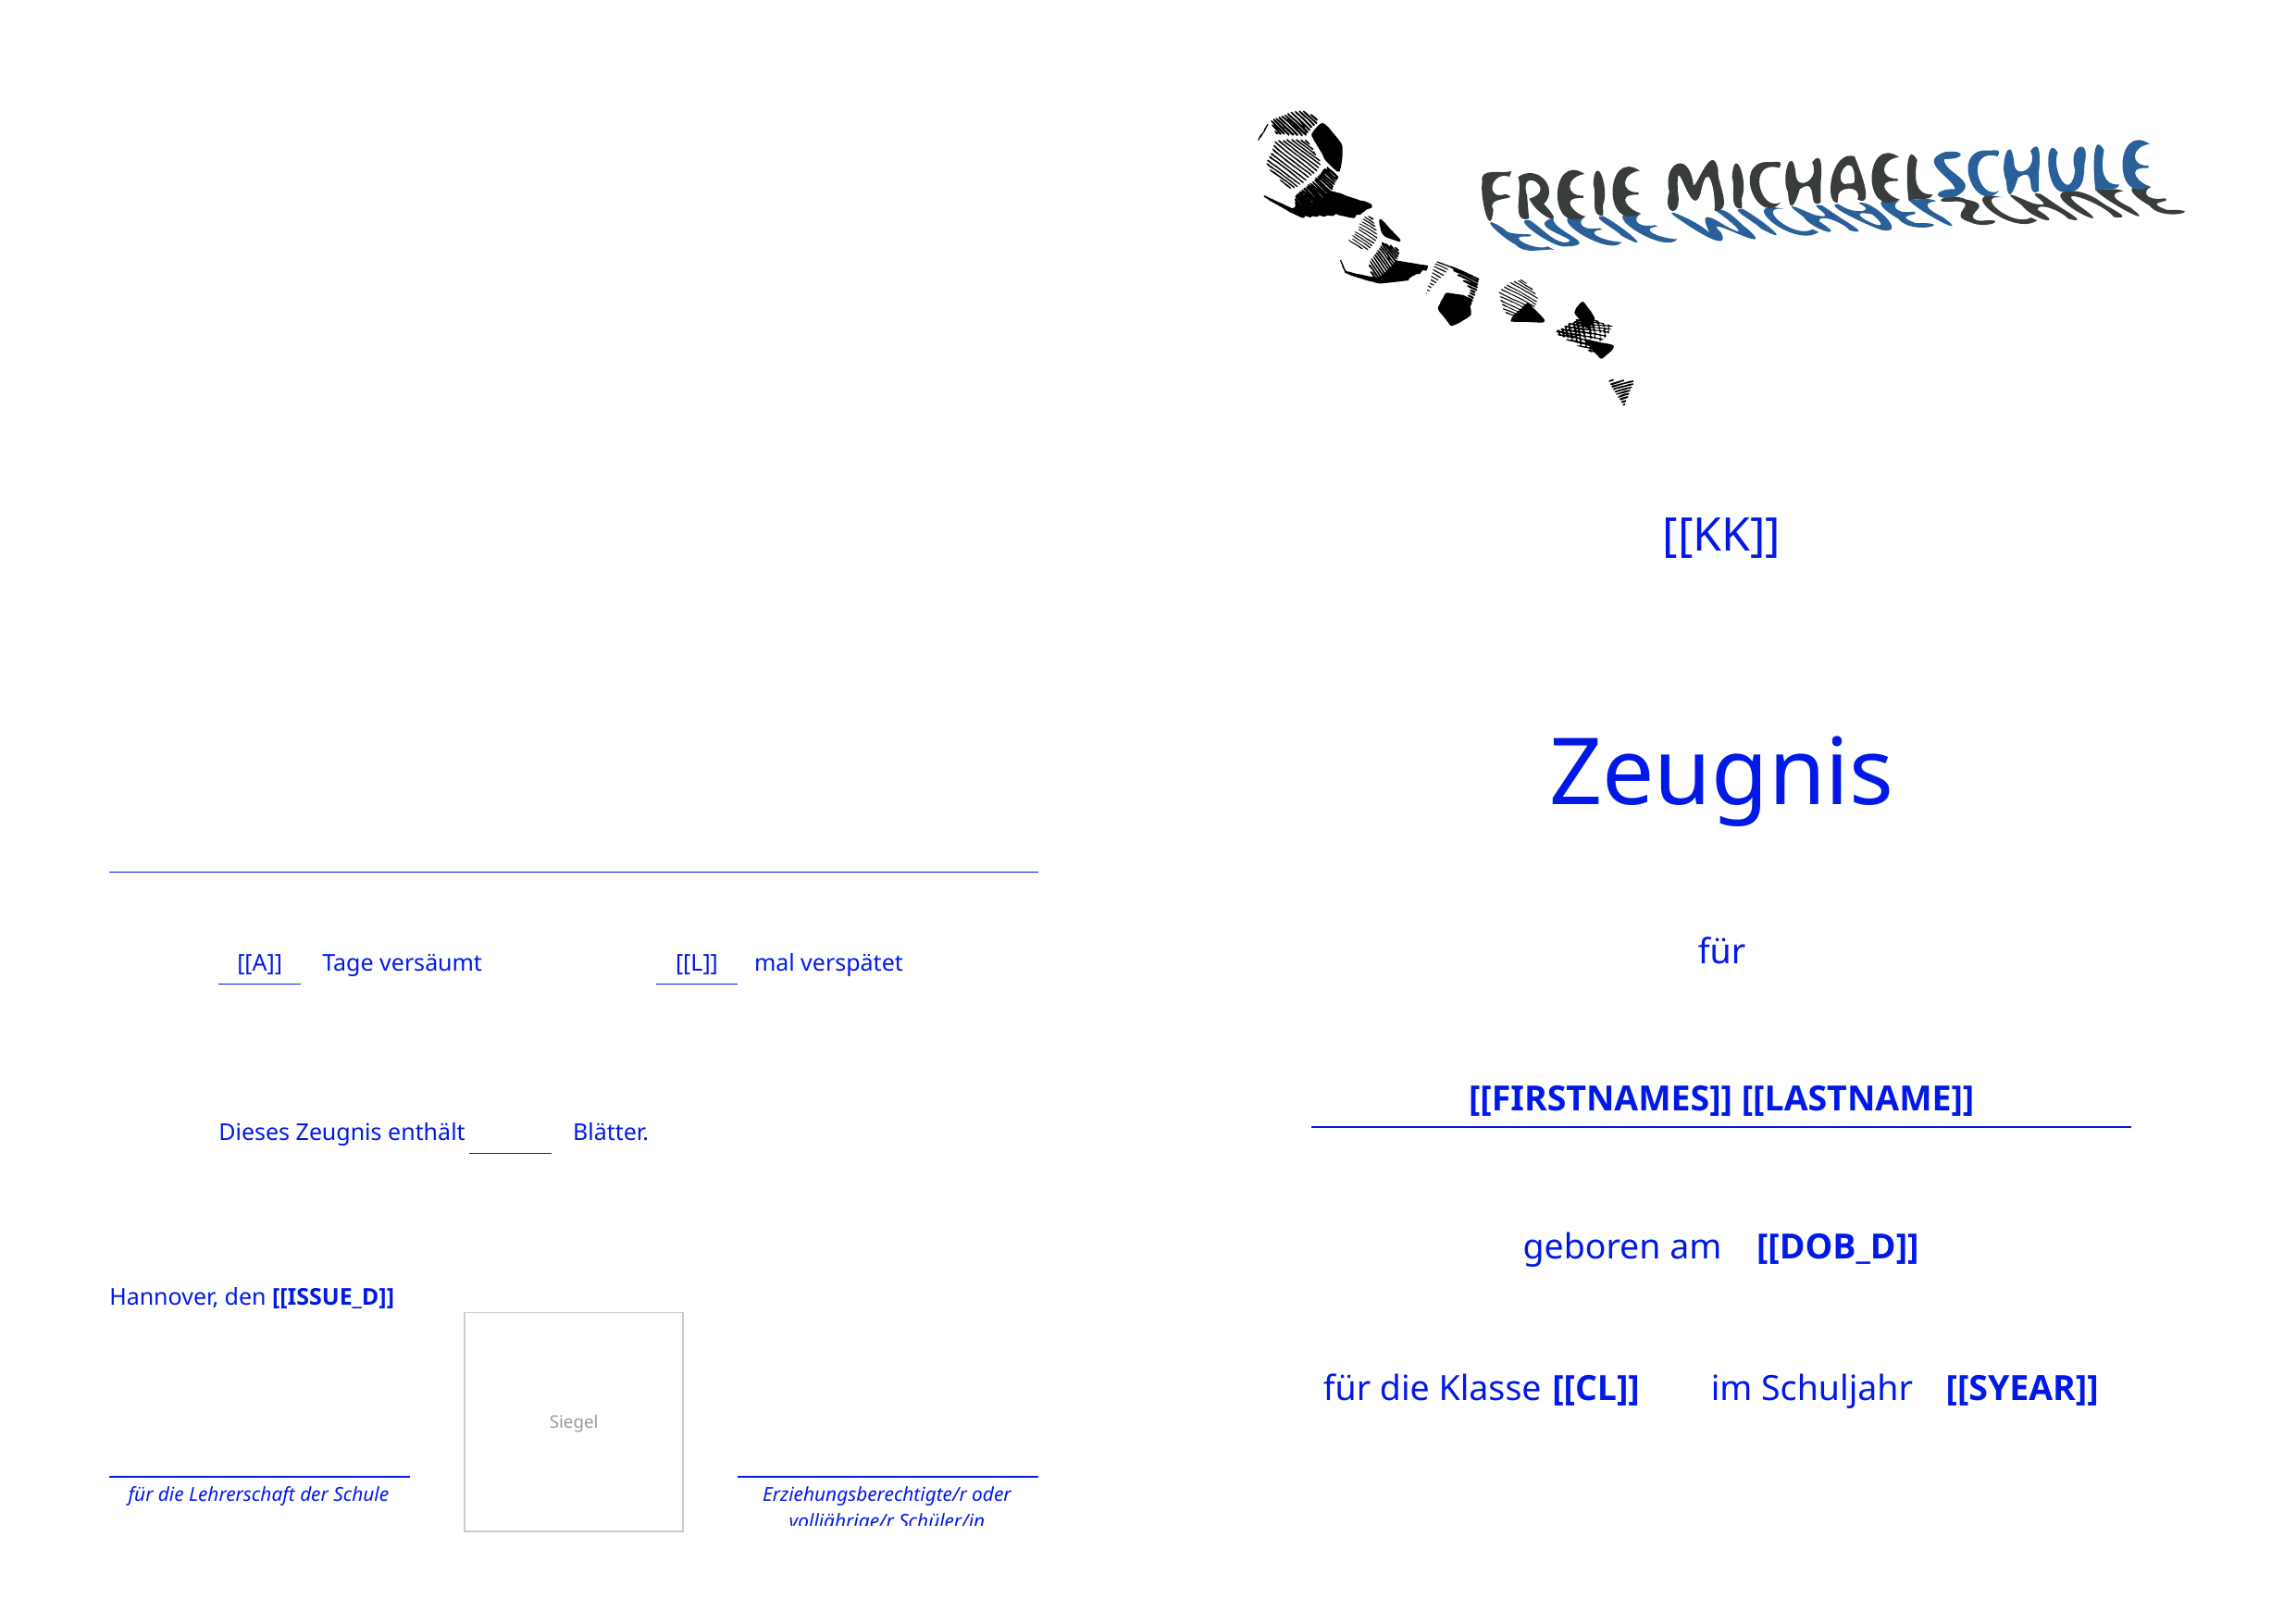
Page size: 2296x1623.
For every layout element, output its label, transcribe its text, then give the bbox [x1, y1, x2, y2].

table_cell [109, 456, 1038, 488]
table_cell [738, 1312, 1038, 1367]
table_cell [684, 1476, 738, 1530]
table_cell [109, 172, 1038, 204]
table_cell [[A]] [218, 941, 301, 983]
table_cell [109, 330, 1038, 362]
table_cell [109, 708, 1038, 739]
table_cell [109, 235, 1038, 266]
table_cell [2131, 1068, 2186, 1126]
table_cell [109, 425, 1038, 456]
table_cell [1257, 1068, 1311, 1126]
table_header [1257, 1505, 2186, 1532]
table_cell [301, 941, 316, 983]
table_cell [109, 941, 218, 983]
table_cell [109, 1153, 1038, 1185]
table_cell [1257, 1222, 1489, 1270]
table_cell [109, 873, 1038, 910]
table_cell [1257, 659, 2186, 706]
table_cell [465, 1476, 682, 1530]
table_cell [1257, 1175, 2186, 1222]
table_cell [109, 984, 1038, 1016]
table_cell [109, 803, 1038, 835]
table_cell [[KK]] [1257, 501, 2186, 564]
table_cell [109, 1249, 1038, 1281]
table_cell Erziehungsberechtigte/r oder volljährige/r Schüler/in [738, 1478, 1038, 1530]
table_header [1038, 109, 1257, 1532]
table_cell [109, 1312, 410, 1367]
table_cell im Schuljahr [1651, 1364, 1913, 1411]
table_cell [1257, 1126, 2186, 1175]
table_cell [1257, 1021, 2186, 1068]
table_cell [109, 1047, 1038, 1079]
table_cell [109, 362, 1038, 393]
table_cell [410, 1367, 464, 1476]
table_cell [109, 739, 1038, 771]
table_cell [922, 941, 1038, 983]
table_cell [109, 488, 1038, 519]
table_cell [465, 1313, 682, 1367]
table_cell mal verspätet [754, 941, 922, 983]
table_cell [109, 676, 1038, 708]
table_header [1257, 109, 2186, 406]
table_cell geboren am [1489, 1222, 1721, 1270]
table_cell [410, 1476, 464, 1530]
table_cell [109, 204, 1038, 235]
table_cell für [1257, 926, 2186, 973]
table_cell [109, 299, 1038, 330]
table_cell [1257, 832, 2186, 879]
table_cell [883, 1110, 1038, 1153]
table_cell Zeugnis [1257, 706, 2186, 832]
table_cell Dieses Zeugnis enthält [218, 1110, 469, 1153]
table_cell [109, 1185, 1038, 1218]
table_cell [109, 1079, 1038, 1110]
table_header [109, 109, 1038, 141]
table_cell [109, 551, 1038, 582]
table_cell Hannover, den [[ISSUE_D]] [109, 1281, 1038, 1312]
table_cell [738, 1367, 1038, 1476]
table_cell [109, 835, 1038, 871]
table_cell [109, 613, 1038, 645]
table_cell [684, 1312, 738, 1367]
table_cell [[DOB_D]] [1721, 1222, 1954, 1270]
table_cell [552, 1110, 567, 1153]
table_cell [[L]] [656, 941, 738, 983]
table_cell [1257, 879, 2186, 926]
table_cell [1257, 612, 2186, 659]
table_cell [109, 645, 1038, 676]
table_cell [1257, 453, 2186, 501]
table_cell [469, 1110, 552, 1153]
table_cell [109, 1016, 1038, 1047]
table_cell [2131, 1364, 2186, 1411]
table_cell [1257, 1317, 2186, 1364]
table_cell [1257, 973, 2186, 1021]
table_cell [410, 1312, 464, 1367]
table_cell [1954, 1222, 2186, 1270]
table_cell [1257, 406, 2186, 453]
table_cell [109, 910, 1038, 941]
table_cell [1257, 564, 2186, 612]
table_cell [1257, 1364, 1311, 1411]
table_cell [738, 941, 754, 983]
table_cell Blätter. [567, 1110, 883, 1153]
table_cell [[CL]] [1541, 1364, 1650, 1411]
table_cell Tage versäumt [317, 941, 655, 983]
table_cell [109, 582, 1038, 613]
table_cell [[SYEAR]] [1913, 1364, 2131, 1411]
table_cell [109, 267, 1038, 298]
table_cell [684, 1367, 738, 1476]
table_cell [1257, 1458, 2186, 1505]
table_cell [109, 772, 1038, 802]
table_cell [109, 1367, 410, 1476]
table_cell für die Lehrerschaft der Schule [109, 1478, 410, 1530]
table_cell [[FIRSTNAMES]] [[LASTNAME]] [1311, 1068, 2131, 1126]
table_cell [109, 393, 1038, 425]
table_cell [1257, 1270, 2186, 1317]
table_cell [109, 141, 1038, 172]
table_cell [109, 519, 1038, 551]
table_cell für die Klasse [1311, 1364, 1541, 1411]
table_cell [109, 1218, 1038, 1248]
table_cell [109, 1110, 218, 1153]
table_cell [1257, 1411, 2186, 1458]
table_cell Siegel [465, 1367, 682, 1476]
